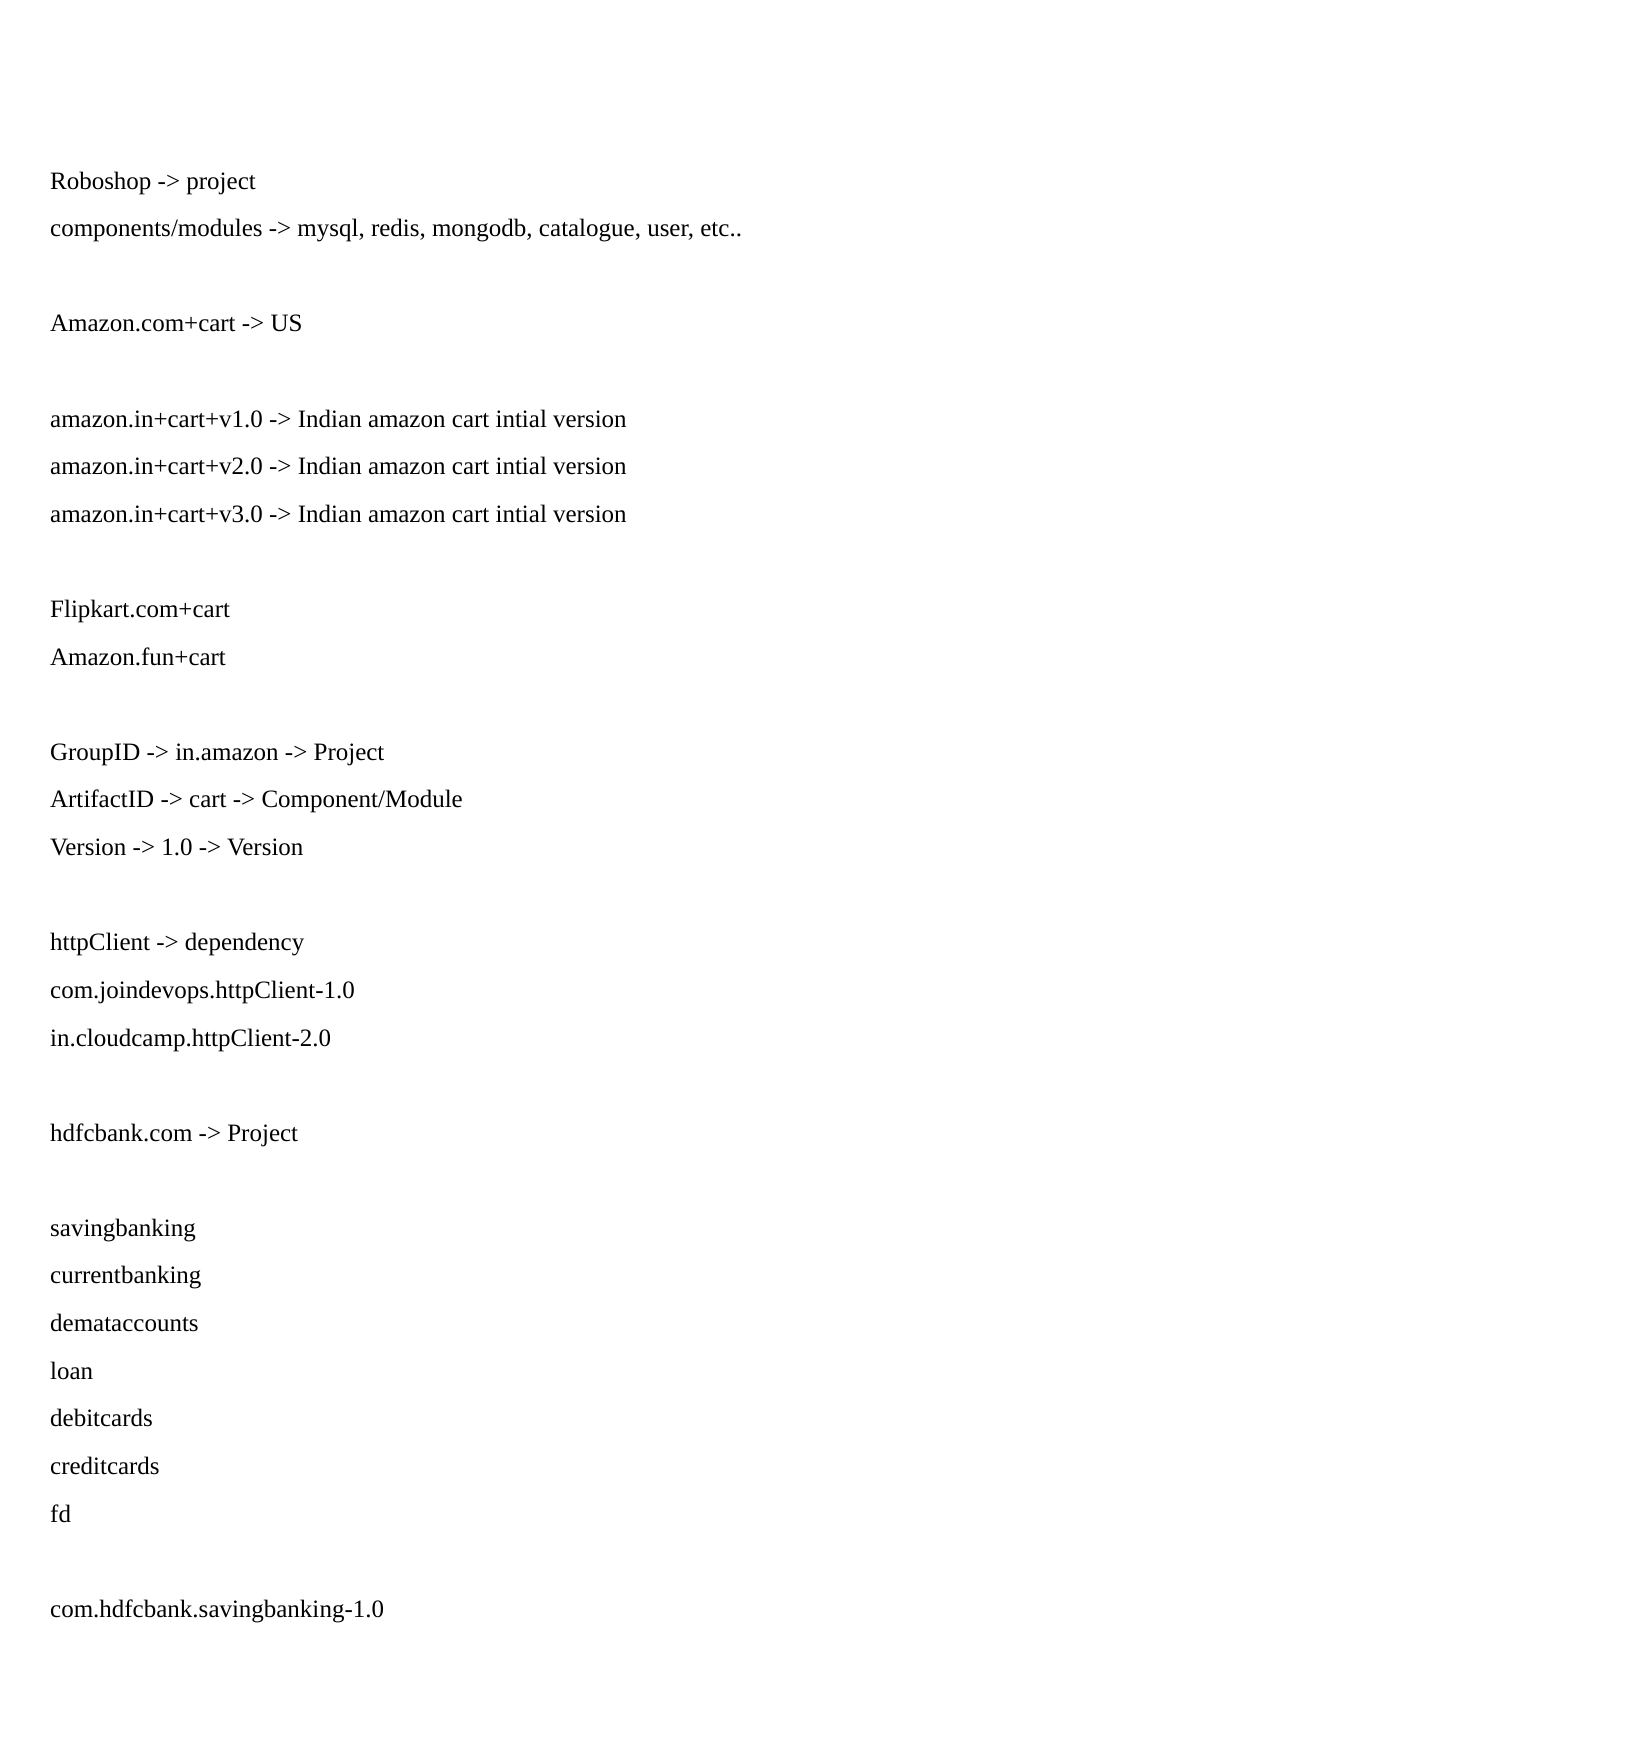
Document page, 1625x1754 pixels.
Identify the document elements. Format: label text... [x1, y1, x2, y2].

text currentbanking [50, 1261, 1562, 1289]
text com.joindevops.httpClient-1.0 [50, 975, 1562, 1004]
text debitcards [50, 1403, 1562, 1432]
text Amazon.com+cart -> US [50, 308, 1562, 337]
text hdfcbank.com -> Project [50, 1118, 1562, 1147]
text amazon.in+cart+v1.0 -> Indian amazon cart intial version [50, 404, 1562, 432]
text com.hdfcbank.savingbanking-1.0 [50, 1594, 1562, 1623]
text in.cloudcamp.httpClient-2.0 [50, 1023, 1562, 1051]
text loan [50, 1356, 1562, 1384]
text savingbanking [50, 1213, 1562, 1242]
text creditcards [50, 1451, 1562, 1480]
text amazon.in+cart+v2.0 -> Indian amazon cart intial version [50, 451, 1562, 480]
text Flipkart.com+cart [50, 594, 1562, 623]
text Version -> 1.0 -> Version [50, 832, 1562, 861]
text GroupID -> in.amazon -> Project [50, 737, 1562, 766]
text fd [50, 1499, 1562, 1527]
text httpClient -> dependency [50, 927, 1562, 956]
text demataccounts [50, 1308, 1562, 1337]
text Roboshop -> project [50, 166, 1562, 194]
text amazon.in+cart+v3.0 -> Indian amazon cart intial version [50, 499, 1562, 528]
text ArtifactID -> cart -> Component/Module [50, 784, 1562, 813]
text components/modules -> mysql, redis, mongodb, catalogue, user, etc.. [50, 213, 1562, 242]
text Amazon.fun+cart [50, 642, 1562, 671]
